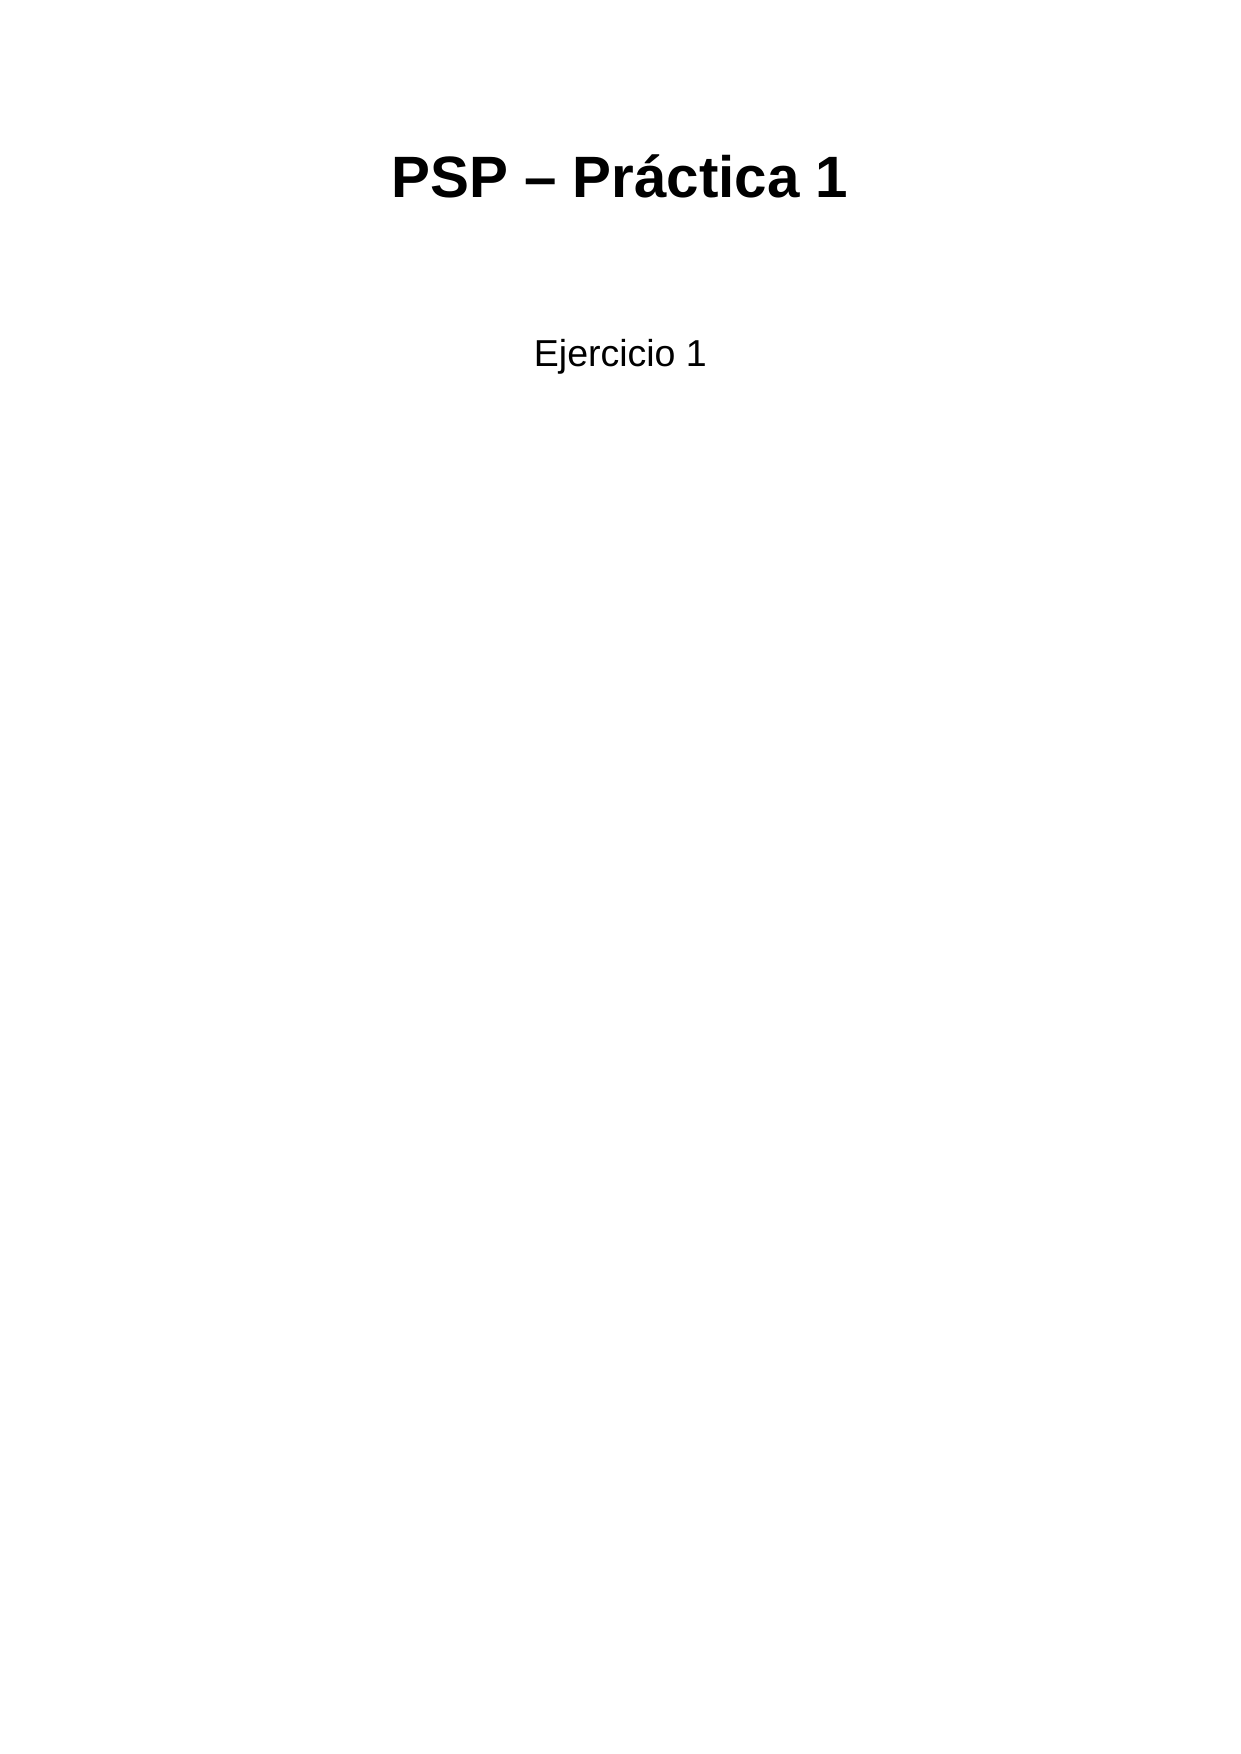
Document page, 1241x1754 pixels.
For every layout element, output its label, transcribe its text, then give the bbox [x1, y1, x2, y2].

subtitle Ejercicio 1 [118, 331, 1122, 374]
title PSP – Práctica 1 [118, 143, 1122, 210]
